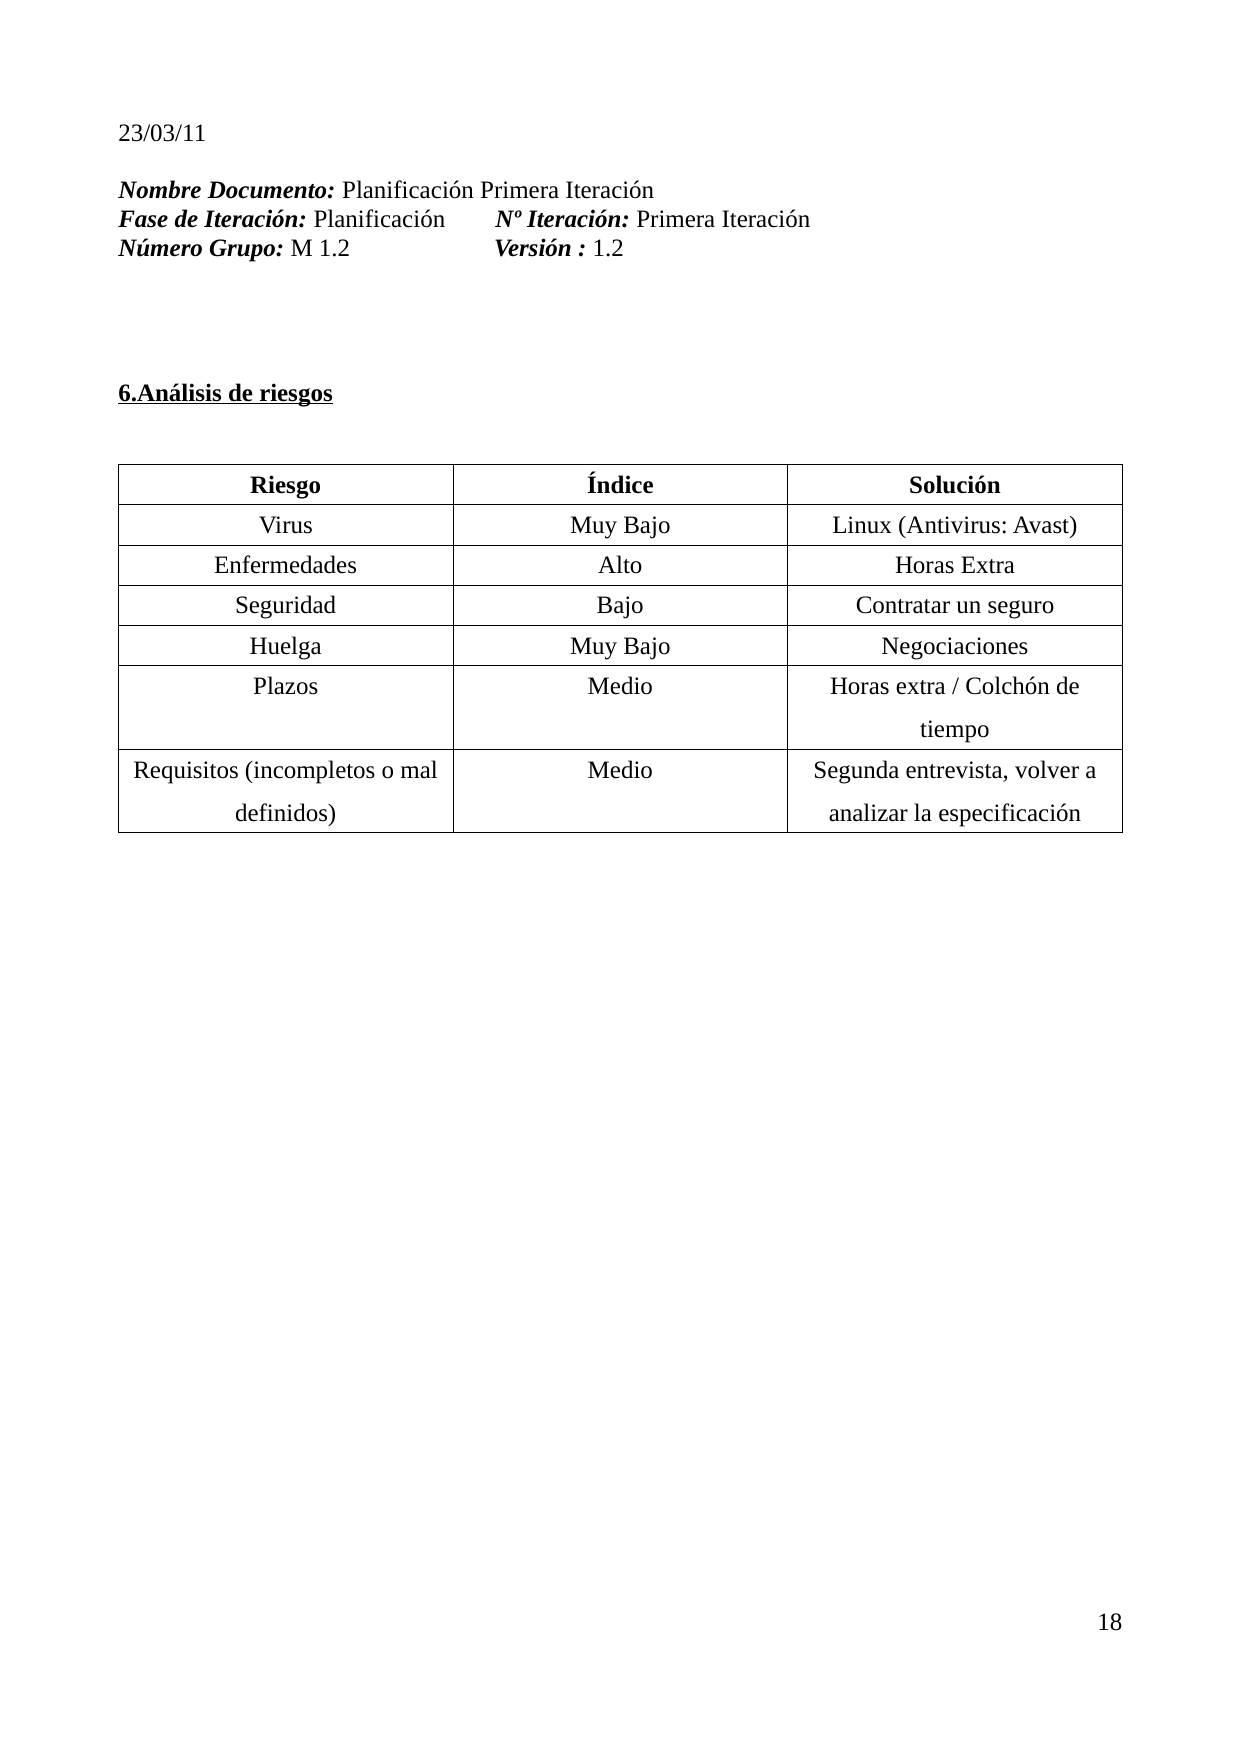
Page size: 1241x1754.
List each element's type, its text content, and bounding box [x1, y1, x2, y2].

table_cell Linux (Antivirus: Avast) [788, 505, 1122, 544]
table_cell Alto [454, 546, 787, 585]
list 6.Análisis de riesgos [118, 378, 1122, 406]
table_cell Segunda entrevista, volver a analizar la especificación [788, 750, 1122, 832]
table_cell Negociaciones [788, 626, 1122, 665]
table_cell Muy Bajo [454, 626, 787, 665]
table_cell Virus [119, 505, 453, 544]
table_header Riesgo [119, 465, 453, 504]
table_cell Muy Bajo [454, 505, 787, 544]
table_cell Seguridad [119, 586, 453, 625]
table_cell Plazos [119, 666, 453, 749]
table_cell Contratar un seguro [788, 586, 1122, 625]
table_header Solución [788, 465, 1122, 504]
table_cell Huelga [119, 626, 453, 665]
table_cell Medio [454, 666, 787, 749]
table_cell Horas Extra [788, 546, 1122, 585]
table_cell Medio [454, 750, 787, 832]
table_cell Enfermedades [119, 546, 453, 585]
table_cell Horas extra / Colchón de tiempo [788, 666, 1122, 749]
table_cell Bajo [454, 586, 787, 625]
table_cell Requisitos (incompletos o mal definidos) [119, 750, 453, 832]
table_header Índice [454, 465, 787, 504]
